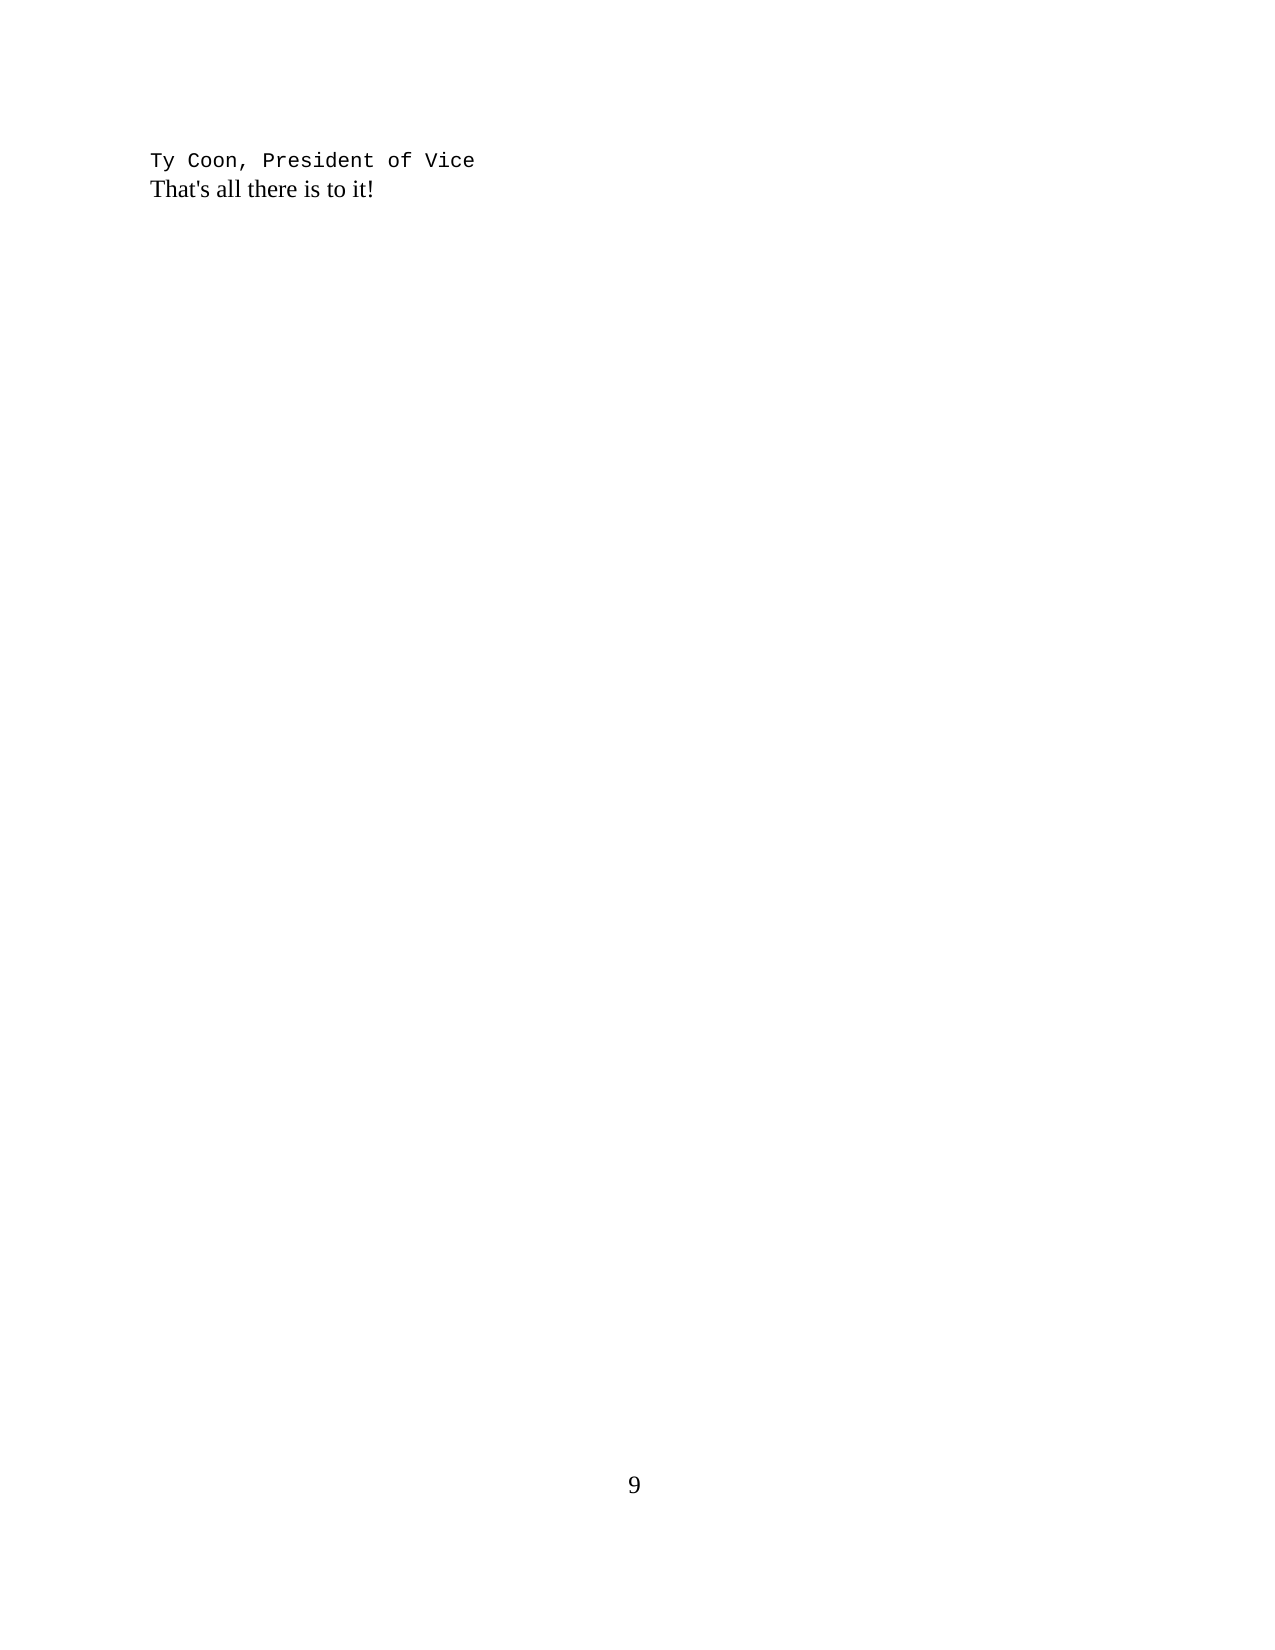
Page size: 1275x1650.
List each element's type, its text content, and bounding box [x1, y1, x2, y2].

text That's all there is to it! [150, 174, 1125, 202]
text Ty Coon, President of Vice [150, 150, 1125, 174]
